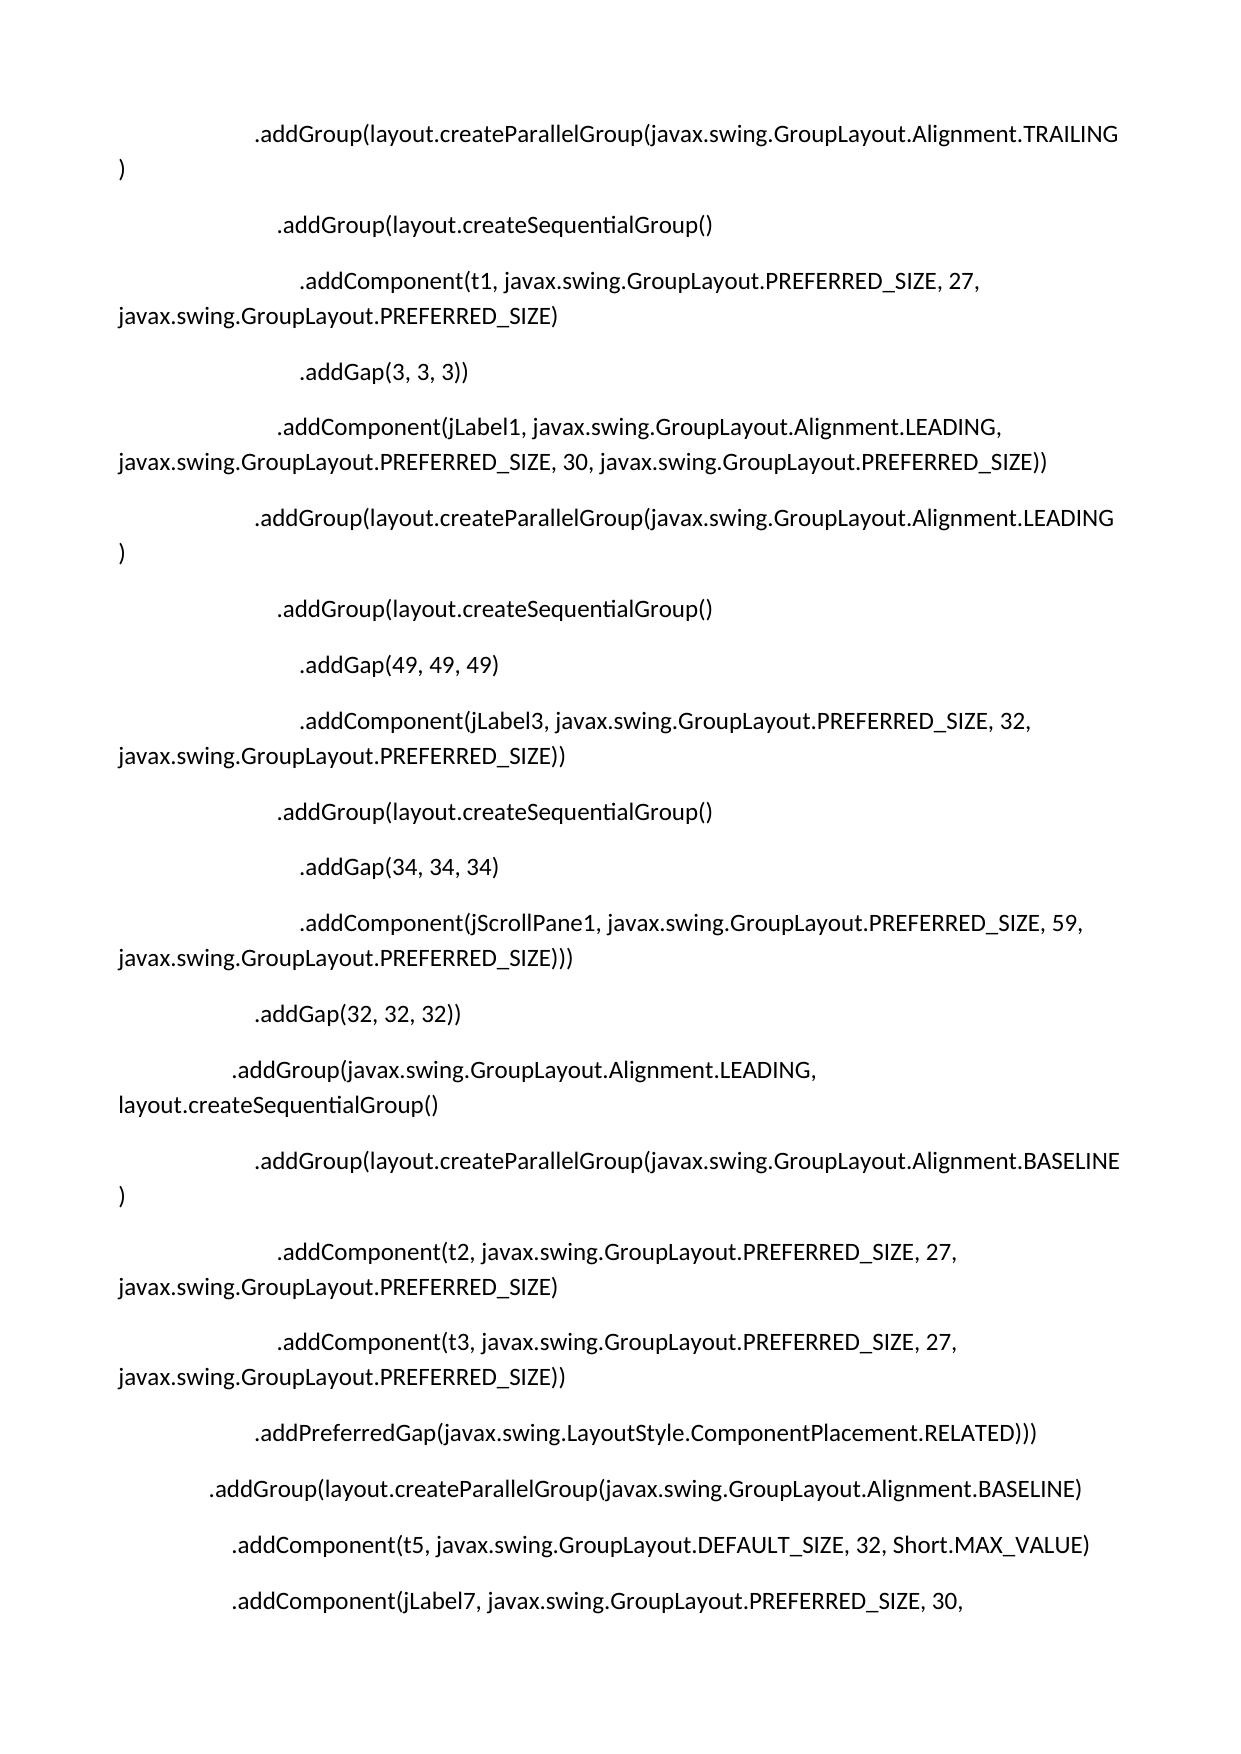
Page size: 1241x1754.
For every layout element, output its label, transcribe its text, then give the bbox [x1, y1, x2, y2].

text .addComponent(jScrollPane1, javax.swing.GroupLayout.PREFERRED_SIZE, 59, javax.swing.GroupLayout.PREFERRED_SIZE))) [118, 907, 1122, 973]
text .addGroup(layout.createParallelGroup(javax.swing.GroupLayout.Alignment.LEADING) [118, 502, 1122, 568]
text .addGroup(layout.createParallelGroup(javax.swing.GroupLayout.Alignment.BASELINE) [118, 1473, 1122, 1504]
text .addComponent(jLabel3, javax.swing.GroupLayout.PREFERRED_SIZE, 32, javax.swing.GroupLayout.PREFERRED_SIZE)) [118, 705, 1122, 770]
text .addGap(49, 49, 49) [118, 649, 1122, 679]
text .addComponent(t2, javax.swing.GroupLayout.PREFERRED_SIZE, 27, javax.swing.GroupLayout.PREFERRED_SIZE) [118, 1236, 1122, 1301]
text .addGap(34, 34, 34) [118, 851, 1122, 882]
text .addGap(32, 32, 32)) [118, 998, 1122, 1029]
text .addGroup(layout.createParallelGroup(javax.swing.GroupLayout.Alignment.TRAILING) [118, 118, 1122, 184]
text .addComponent(t5, javax.swing.GroupLayout.DEFAULT_SIZE, 32, Short.MAX_VALUE) [118, 1529, 1122, 1559]
text .addGroup(layout.createParallelGroup(javax.swing.GroupLayout.Alignment.BASELINE) [118, 1145, 1122, 1210]
text .addComponent(jLabel1, javax.swing.GroupLayout.Alignment.LEADING, javax.swing.GroupLayout.PREFERRED_SIZE, 30, javax.swing.GroupLayout.PREFERRED_SIZE)) [118, 411, 1122, 477]
text .addPreferredGap(javax.swing.LayoutStyle.ComponentPlacement.RELATED))) [118, 1417, 1122, 1448]
text .addComponent(t3, javax.swing.GroupLayout.PREFERRED_SIZE, 27, javax.swing.GroupLayout.PREFERRED_SIZE)) [118, 1326, 1122, 1392]
text .addComponent(t1, javax.swing.GroupLayout.PREFERRED_SIZE, 27, javax.swing.GroupLayout.PREFERRED_SIZE) [118, 265, 1122, 330]
text .addGroup(javax.swing.GroupLayout.Alignment.LEADING, layout.createSequentialGroup() [118, 1054, 1122, 1119]
text .addGroup(layout.createSequentialGroup() [118, 593, 1122, 624]
text .addComponent(jLabel7, javax.swing.GroupLayout.PREFERRED_SIZE, 30, [118, 1585, 1122, 1615]
text .addGap(3, 3, 3)) [118, 356, 1122, 386]
text .addGroup(layout.createSequentialGroup() [118, 209, 1122, 239]
text .addGroup(layout.createSequentialGroup() [118, 796, 1122, 826]
